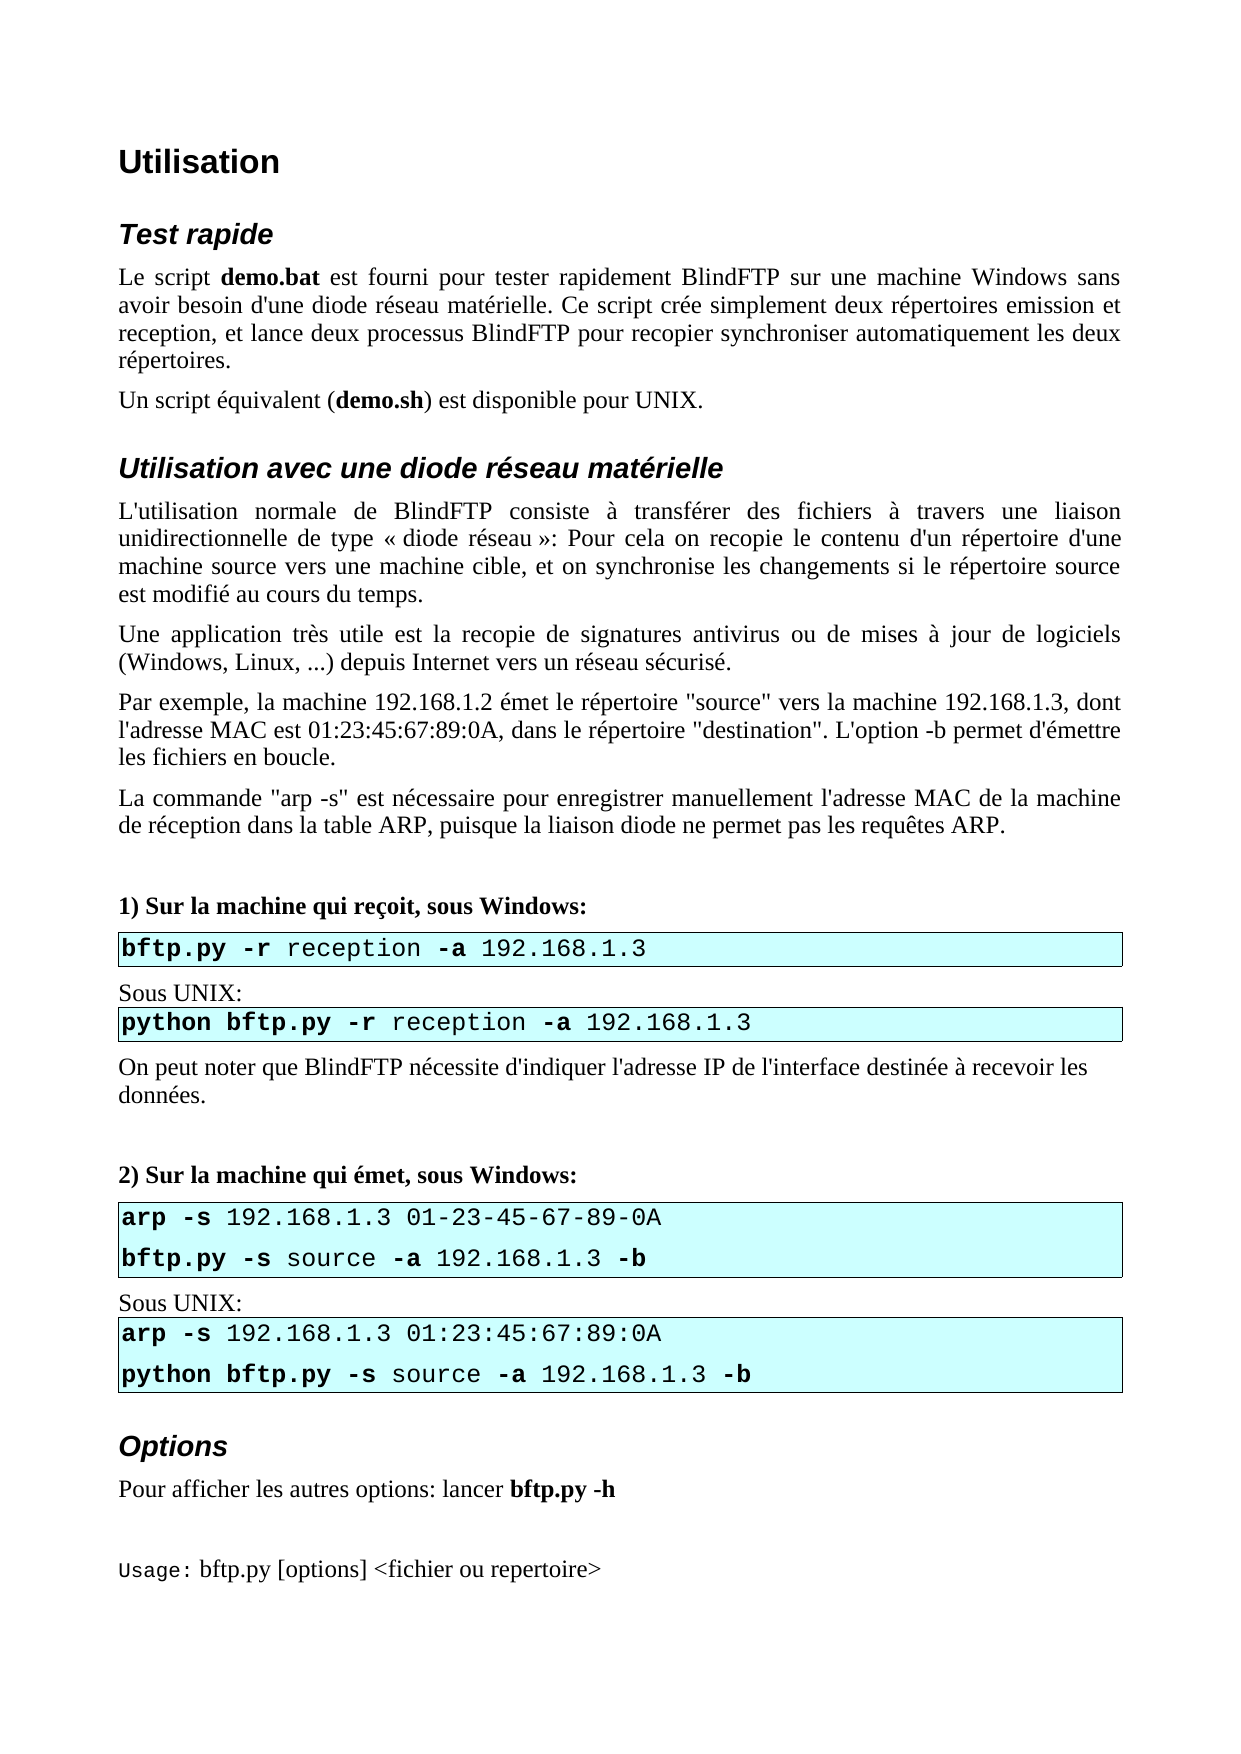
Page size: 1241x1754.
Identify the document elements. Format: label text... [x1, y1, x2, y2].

text Sous UNIX: [118, 1289, 1122, 1317]
subtitle Options [118, 1430, 1122, 1463]
text Par exemple, la machine 192.168.1.2 émet le répertoire "source" vers la machine 192.168.1.3, dont l'adresse MAC est 01:23:45:67:89:0A, dans le répertoire "destination". L'option -b permet d'émettre les fichiers en boucle. [118, 688, 1122, 771]
text Le script demo.bat est fourni pour tester rapidement BlindFTP sur une machine Windows sans avoir besoin d'une diode réseau matérielle. Ce script crée simplement deux répertoires emission et reception, et lance deux processus BlindFTP pour recopier synchroniser automatiquement les deux répertoires. [118, 263, 1122, 374]
text 2) Sur la machine qui émet, sous Windows: [118, 1162, 1122, 1189]
subtitle Utilisation [118, 143, 1122, 181]
text 1) Sur la machine qui reçoit, sous Windows: [118, 892, 1122, 919]
text Usage: bftp.py [options] <fichier ou repertoire> [118, 1556, 1122, 1584]
text python bftp.py -s source -a 192.168.1.3 -b [119, 1358, 1122, 1392]
text L'utilisation normale de BlindFTP consiste à transférer des fichiers à travers une liaison unidirectionnelle de type « diode réseau »: Pour cela on recopie le contenu d'un répertoire d'une machine source vers une machine cible, et on synchronise les changements si le répertoire source est modifié au cours du temps. [118, 497, 1122, 608]
subtitle Utilisation avec une diode réseau matérielle [118, 452, 1122, 484]
text Sous UNIX: [118, 979, 1122, 1007]
subtitle Test rapide [118, 218, 1122, 251]
text On peut noter que BlindFTP nécessite d'indiquer l'adresse IP de l'interface destinée à recevoir les données. [118, 1053, 1122, 1109]
text arp -s 192.168.1.3 01-23-45-67-89-0A [119, 1203, 1122, 1233]
text Pour afficher les autres options: lancer bftp.py -h [118, 1475, 1122, 1503]
text python bftp.py -r reception -a 192.168.1.3 [119, 1008, 1122, 1041]
text bftp.py -r reception -a 192.168.1.3 [119, 933, 1122, 966]
text Un script équivalent (demo.sh) est disponible pour UNIX. [118, 387, 1122, 414]
text Une application très utile est la recopie de signatures antivirus ou de mises à jour de logiciels (Windows, Linux, ...) depuis Internet vers un réseau sécurisé. [118, 620, 1122, 676]
text arp -s 192.168.1.3 01:23:45:67:89:0A [119, 1318, 1122, 1349]
text La commande "arp -s" est nécessaire pour enregistrer manuellement l'adresse MAC de la machine de réception dans la table ARP, puisque la liaison diode ne permet pas les requêtes ARP. [118, 784, 1122, 839]
text bftp.py -s source -a 192.168.1.3 -b [119, 1243, 1122, 1277]
